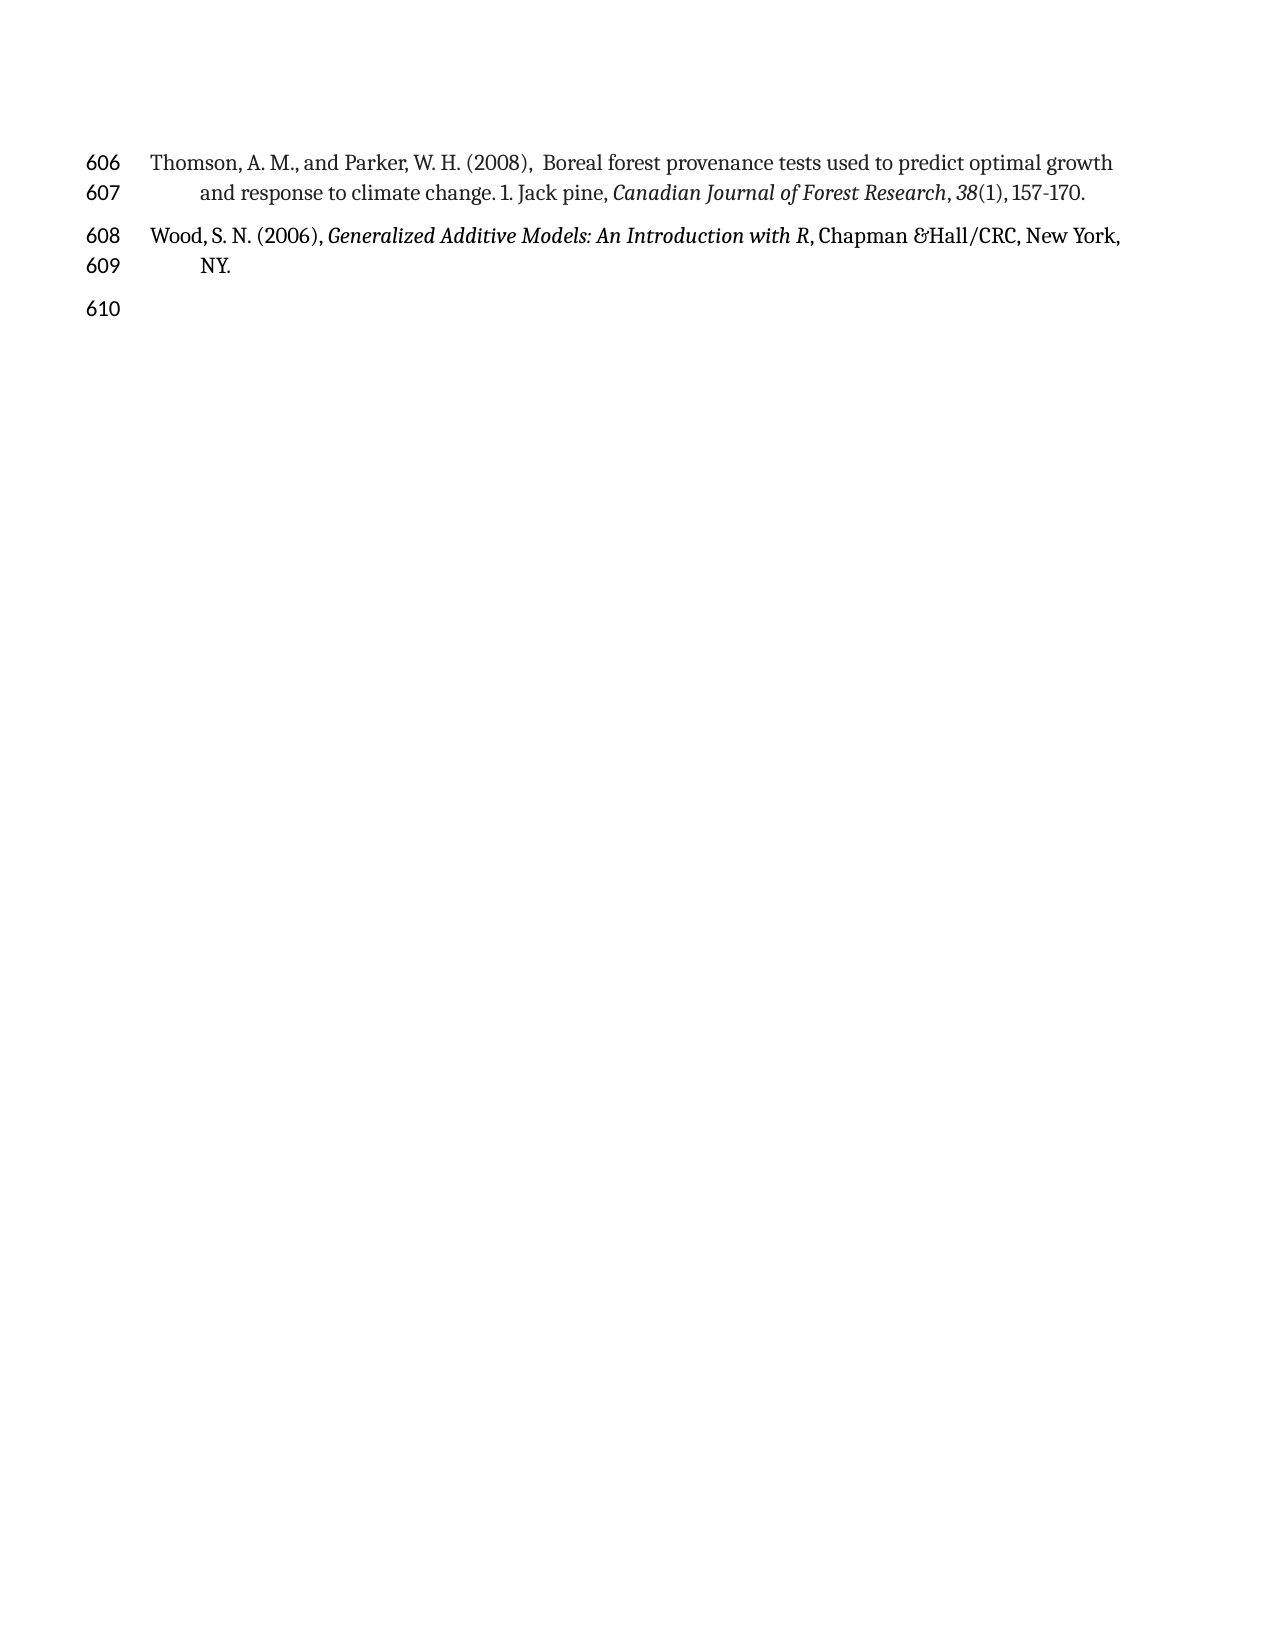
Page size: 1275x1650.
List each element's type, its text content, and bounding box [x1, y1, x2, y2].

text Thomson, A. M., and Parker, W. H. (2008), Boreal forest provenance tests used to predict optimal growth and response to climate change. 1. Jack pine, Canadian Journal of Forest Research, 38(1), 157-170. [150, 150, 1125, 207]
text Wood, S. N. (2006), Generalized Additive Models: An Introduction with R, Chapman &Hall/CRC, New York, NY. [150, 223, 1125, 279]
